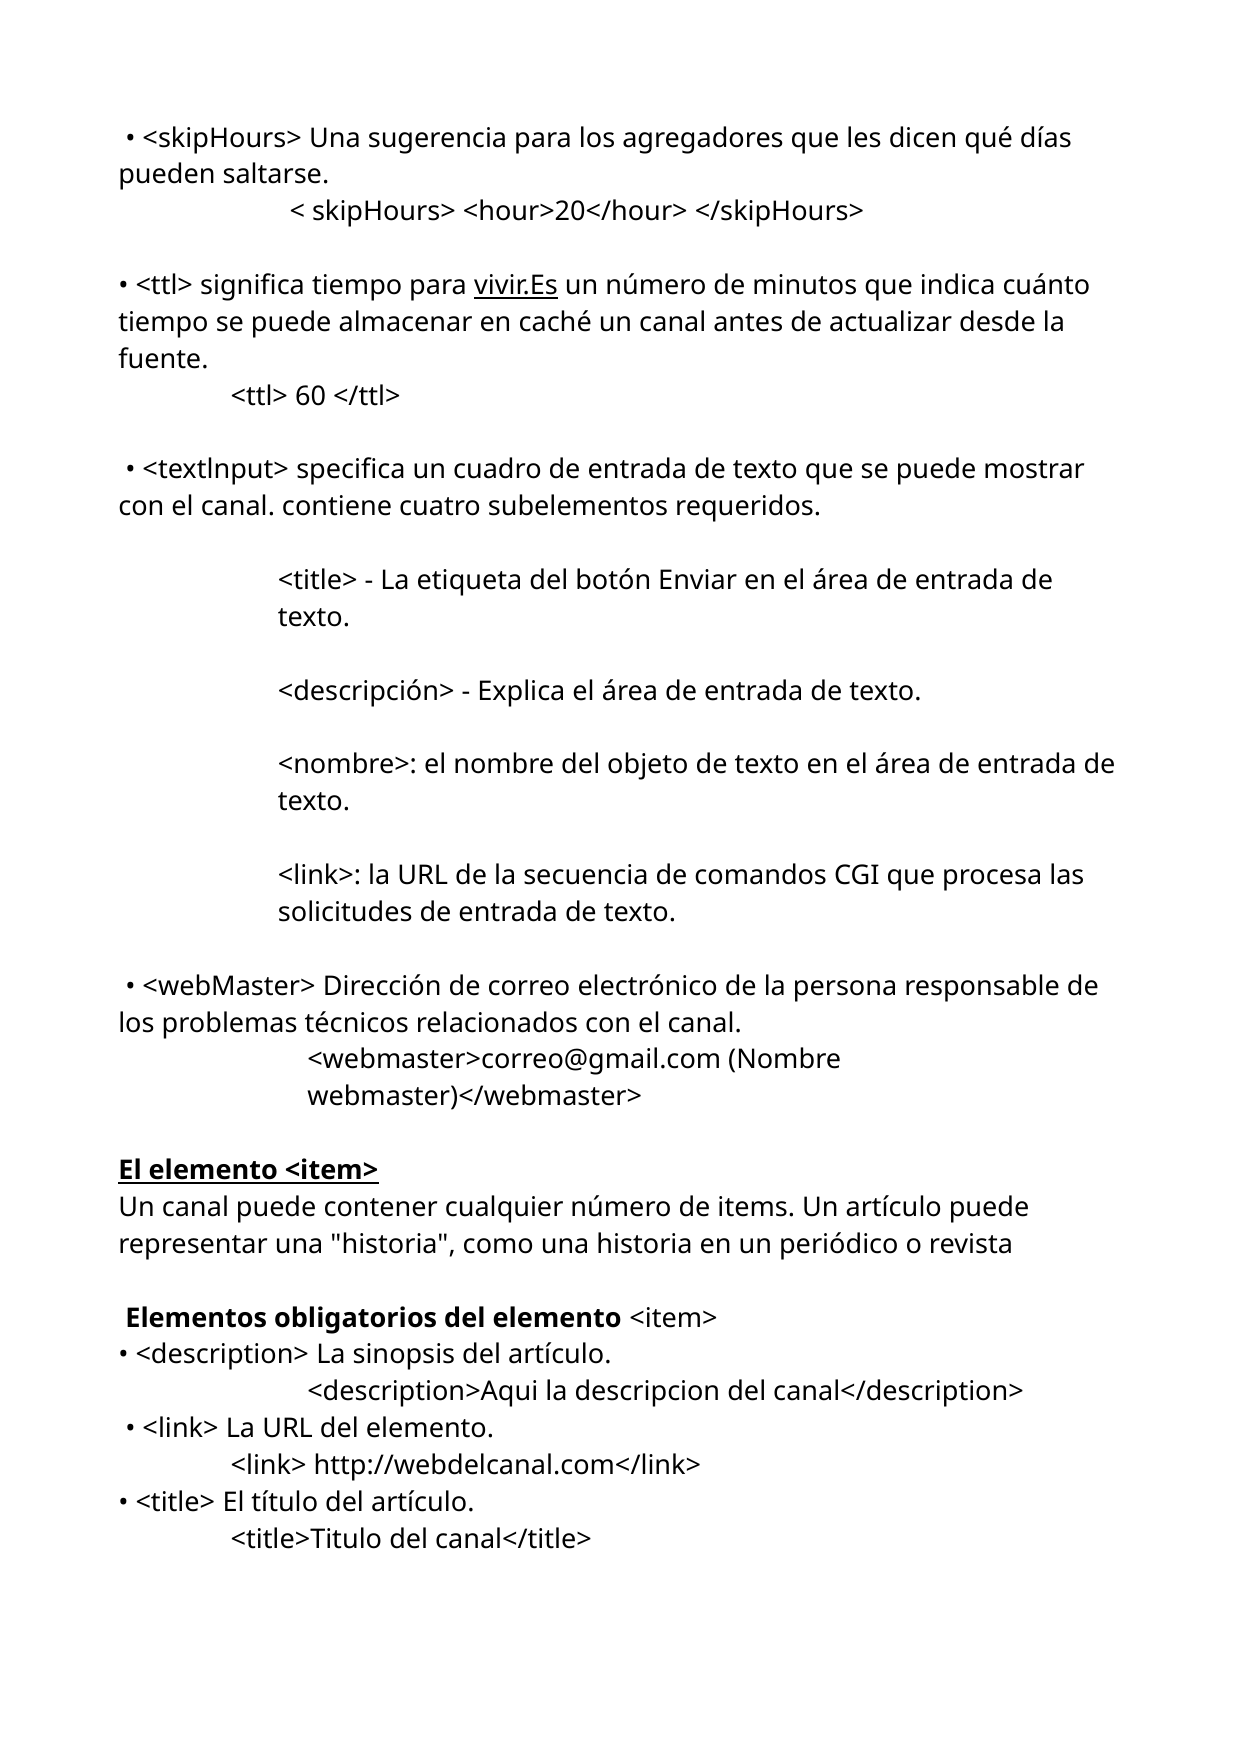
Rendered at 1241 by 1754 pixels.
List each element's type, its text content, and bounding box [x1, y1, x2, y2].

text • <description> La sinopsis del artículo. [118, 1335, 1122, 1372]
text • <textlnput> specifica un cuadro de entrada de texto que se puede mostrar con el canal. contiene cuatro subelementos requeridos. [118, 450, 1122, 524]
text <link> http://webdelcanal.com</link> [230, 1446, 1122, 1482]
text <webmaster>correo@gmail.com (Nombre webmaster)</webmaster> [307, 1040, 1122, 1114]
text El elemento <item> [118, 1151, 1122, 1187]
text < skipHours> <hour>20</hour> </skipHours> [289, 192, 1122, 229]
text <ttl> 60 </ttl> [230, 376, 1122, 413]
text • <link> La URL del elemento. [118, 1409, 1122, 1446]
text • <skipHours> Una sugerencia para los agregadores que les dicen qué días pueden saltarse. [118, 118, 1122, 192]
text Un canal puede contener cualquier número de items. Un artículo puede representar una "historia", como una historia en un periódico o revista [118, 1187, 1122, 1261]
text Elementos obligatorios del elemento <item> [118, 1298, 1122, 1335]
text • <ttl> significa tiempo para vivir.Es un número de minutos que indica cuánto tiempo se puede almacenar en caché un canal antes de actualizar desde la fuente. [118, 266, 1122, 376]
text <description>Aqui la descripcion del canal</description> [307, 1372, 1122, 1409]
text • <title> El título del artículo. [118, 1482, 1122, 1519]
text <title> - La etiqueta del botón Enviar en el área de entrada de texto. <descripción> - Explica el área de entrada de texto. <nombre>: el nombre del objeto de texto en el área de entrada de texto. <link>: la URL de la secuencia de comandos CGI que procesa las solicitudes de entrada de texto. [278, 524, 1122, 929]
text <title>Titulo del canal</title> [230, 1519, 1122, 1556]
text • <webMaster> Dirección de correo electrónico de la persona responsable de los problemas técnicos relacionados con el canal. [118, 966, 1122, 1040]
